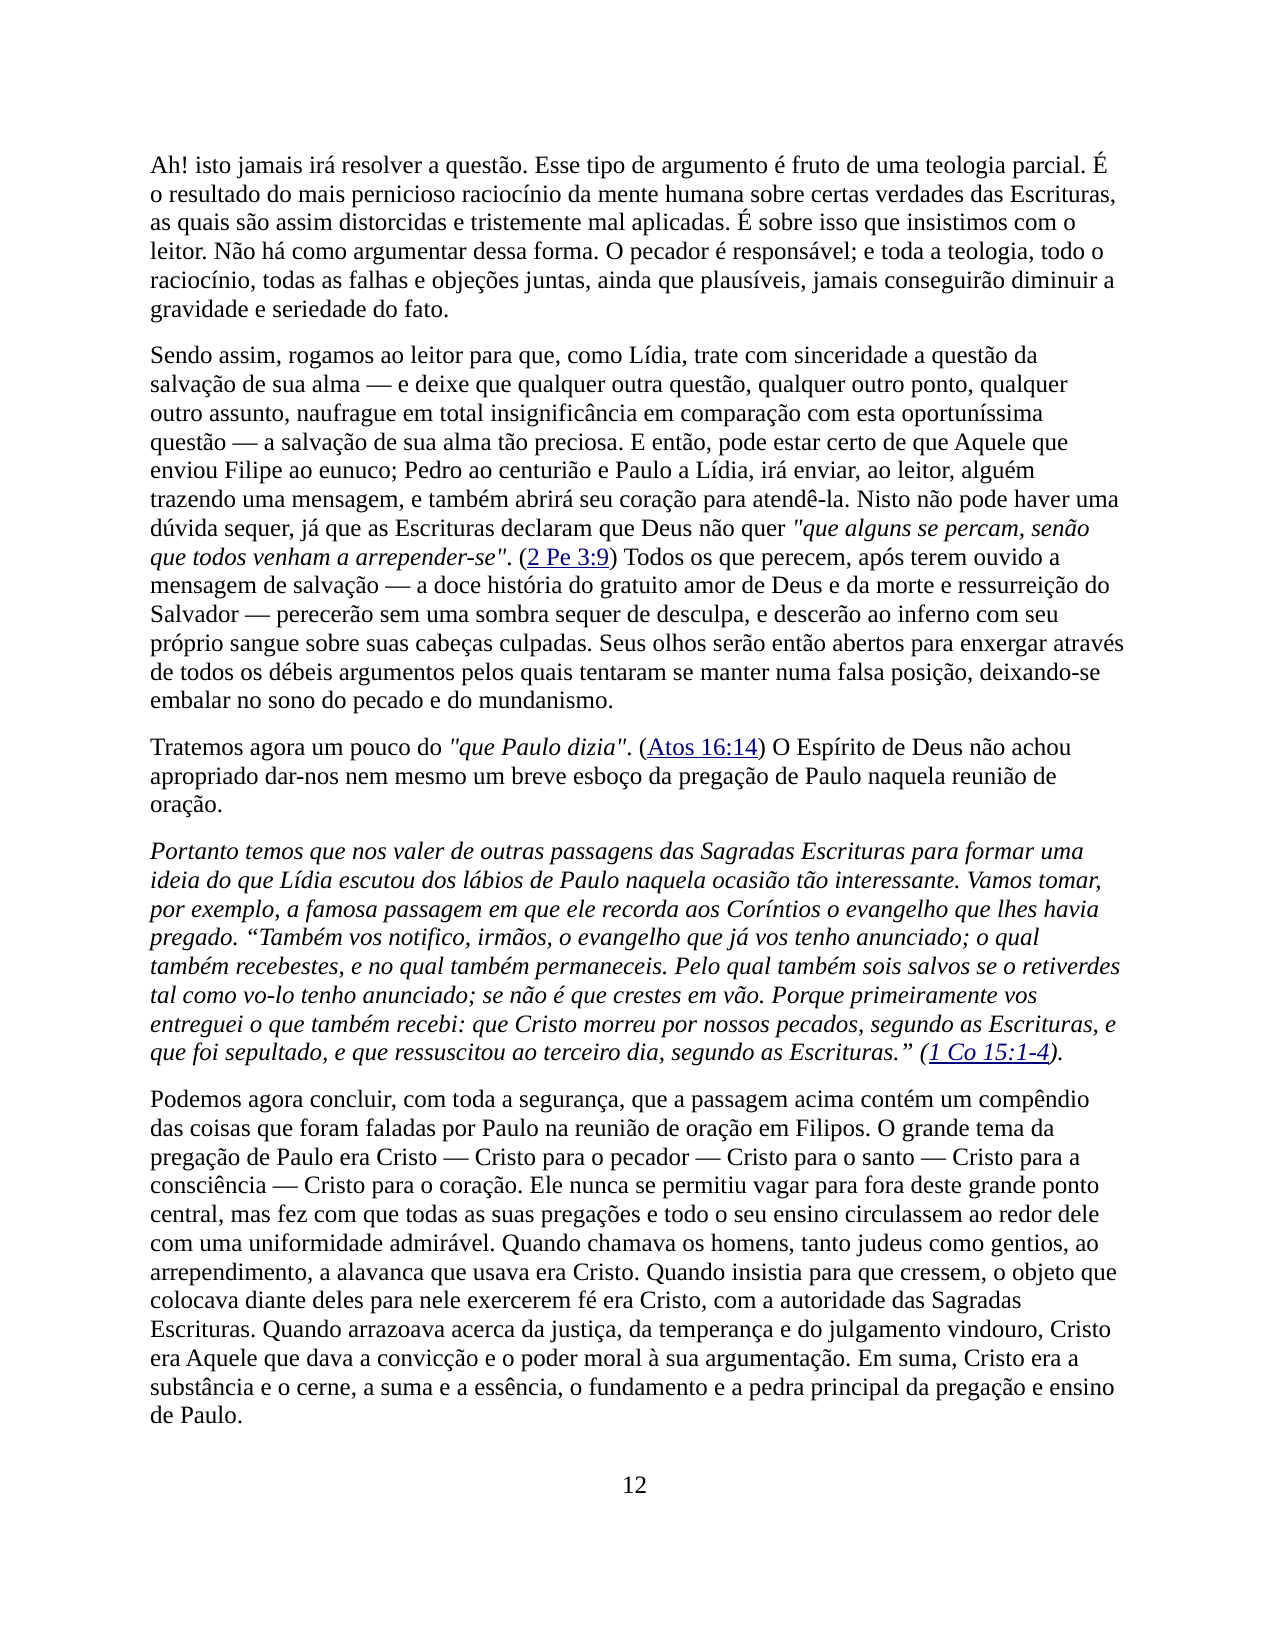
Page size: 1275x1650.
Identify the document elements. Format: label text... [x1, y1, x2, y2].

text Portanto temos que nos valer de outras passagens das Sagradas Escrituras para formar uma ideia do que Lídia escutou dos lábios de Paulo naquela ocasião tão interessante. Vamos tomar, por exemplo, a famosa passagem em que ele recorda aos Coríntios o evangelho que lhes havia pregado. “Também vos notifico, irmãos, o evangelho que já vos tenho anunciado; o qual também recebestes, e no qual também permaneceis. Pelo qual também sois salvos se o retiverdes tal como vo-lo tenho anunciado; se não é que crestes em vão. Porque primeiramente vos entreguei o que também recebi: que Cristo morreu por nossos pecados, segundo as Escrituras, e que foi sepultado, e que ressuscitou ao terceiro dia, segundo as Escrituras.” (1 Co 15:1-4). [150, 836, 1125, 1066]
text Ah! isto jamais irá resolver a questão. Esse tipo de argumento é fruto de uma teologia parcial. É o resultado do mais pernicioso raciocínio da mente humana sobre certas verdades das Escrituras, as quais são assim distorcidas e tristemente mal aplicadas. É sobre isso que insistimos com o leitor. Não há como argumentar dessa forma. O pecador é responsável; e toda a teologia, todo o raciocínio, todas as falhas e objeções juntas, ainda que plausíveis, jamais conseguirão diminuir a gravidade e seriedade do fato. [150, 150, 1125, 322]
text Podemos agora concluir, com toda a segurança, que a passagem acima contém um compêndio das coisas que foram faladas por Paulo na reunião de oração em Filipos. O grande tema da pregação de Paulo era Cristo — Cristo para o pecador — Cristo para o santo — Cristo para a consciência — Cristo para o coração. Ele nunca se permitiu vagar para fora deste grande ponto central, mas fez com que todas as suas pregações e todo o seu ensino circulassem ao redor dele com uma uniformidade admirável. Quando chamava os homens, tanto judeus como gentios, ao arrependimento, a alavanca que usava era Cristo. Quando insistia para que cressem, o objeto que colocava diante deles para nele exercerem fé era Cristo, com a autoridade das Sagradas Escrituras. Quando arrazoava acerca da justiça, da temperança e do julgamento vindouro, Cristo era Aquele que dava a convicção e o poder moral à sua argumentação. Em suma, Cristo era a substância e o cerne, a suma e a essência, o fundamento e a pedra principal da pregação e ensino de Paulo. [150, 1084, 1125, 1429]
text Sendo assim, rogamos ao leitor para que, como Lídia, trate com sinceridade a questão da salvação de sua alma — e deixe que qualquer outra questão, qualquer outro ponto, qualquer outro assunto, naufrague em total insignificância em comparação com esta oportuníssima questão — a salvação de sua alma tão preciosa. E então, pode estar certo de que Aquele que enviou Filipe ao eunuco; Pedro ao centurião e Paulo a Lídia, irá enviar, ao leitor, alguém trazendo uma mensagem, e também abrirá seu coração para atendê-la. Nisto não pode haver uma dúvida sequer, já que as Escrituras declaram que Deus não quer "que alguns se percam, senão que todos venham a arrepender-se". (2 Pe 3:9) Todos os que perecem, após terem ouvido a mensagem de salvação — a doce história do gratuito amor de Deus e da morte e ressurreição do Salvador — perecerão sem uma sombra sequer de desculpa, e descerão ao inferno com seu próprio sangue sobre suas cabeças culpadas. Seus olhos serão então abertos para enxergar através de todos os débeis argumentos pelos quais tentaram se manter numa falsa posição, deixando-se embalar no sono do pecado e do mundanismo. [150, 340, 1125, 714]
text Tratemos agora um pouco do "que Paulo dizia". (Atos 16:14) O Espírito de Deus não achou apropriado dar-nos nem mesmo um breve esboço da pregação de Paulo naquela reunião de oração. [150, 732, 1125, 818]
